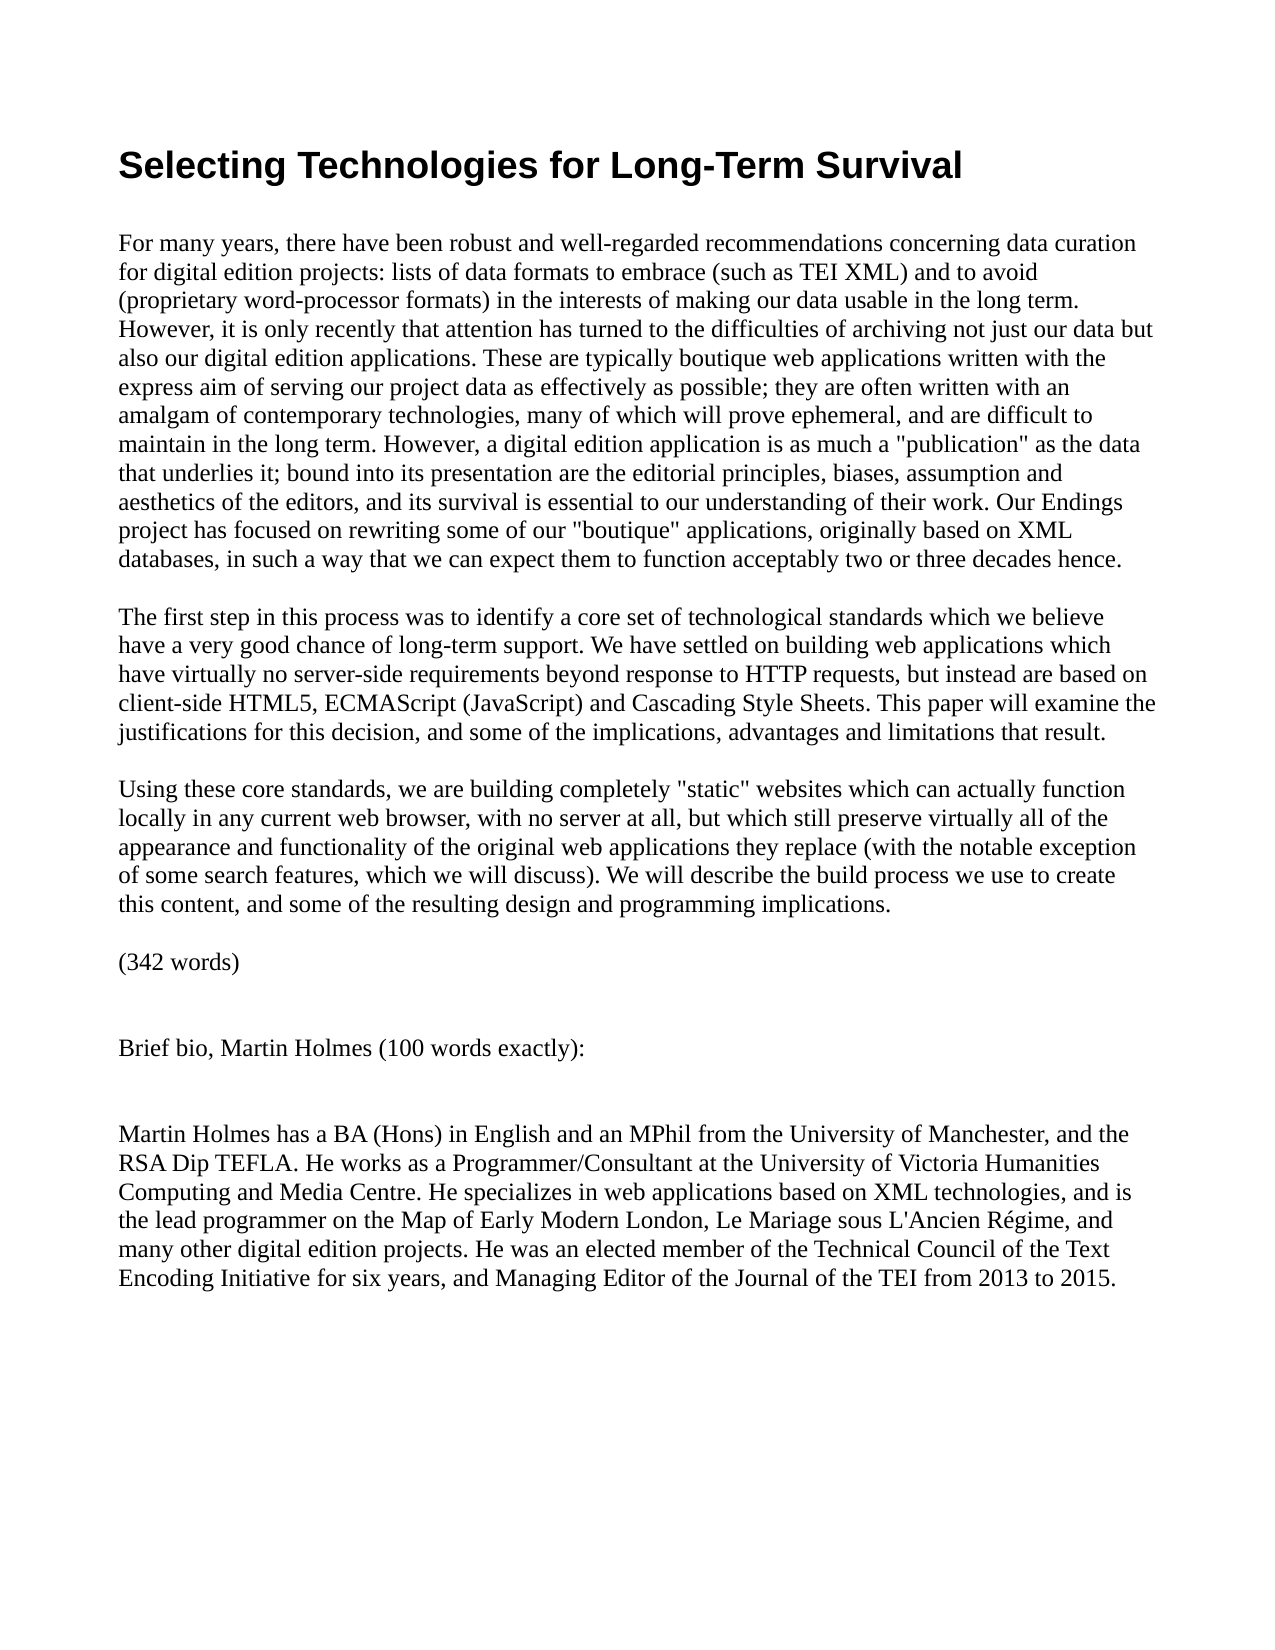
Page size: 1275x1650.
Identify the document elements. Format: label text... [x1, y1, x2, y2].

text Using these core standards, we are building completely "static" websites which can actually function locally in any current web browser, with no server at all, but which still preserve virtually all of the appearance and functionality of the original web applications they replace (with the notable exception of some search features, which we will discuss). We will describe the build process we use to create this content, and some of the resulting design and programming implications. [118, 774, 1157, 918]
subtitle Selecting Technologies for Long-Term Survival [118, 143, 1157, 187]
text The first step in this process was to identify a core set of technological standards which we believe have a very good chance of long-term support. We have settled on building web applications which have virtually no server-side requirements beyond response to HTTP requests, but instead are based on client-side HTML5, ECMAScript (JavaScript) and Cascading Style Sheets. This paper will examine the justifications for this decision, and some of the implications, advantages and limitations that result. [118, 602, 1157, 746]
text (342 words) [118, 947, 1157, 976]
text Brief bio, Martin Holmes (100 words exactly): [118, 1033, 1157, 1062]
text For many years, there have been robust and well-regarded recommendations concerning data curation for digital edition projects: lists of data formats to embrace (such as TEI XML) and to avoid (proprietary word-processor formats) in the interests of making our data usable in the long term. However, it is only recently that attention has turned to the difficulties of archiving not just our data but also our digital edition applications. These are typically boutique web applications written with the express aim of serving our project data as effectively as possible; they are often written with an amalgam of contemporary technologies, many of which will prove ephemeral, and are difficult to maintain in the long term. However, a digital edition application is as much a "publication" as the data that underlies it; bound into its presentation are the editorial principles, biases, assumption and aesthetics of the editors, and its survival is essential to our understanding of their work. Our Endings project has focused on rewriting some of our "boutique" applications, originally based on XML databases, in such a way that we can expect them to function acceptably two or three decades hence. [118, 228, 1157, 573]
text Martin Holmes has a BA (Hons) in English and an MPhil from the University of Manchester, and the RSA Dip TEFLA. He works as a Programmer/Consultant at the University of Victoria Humanities Computing and Media Centre. He specializes in web applications based on XML technologies, and is the lead programmer on the Map of Early Modern London, Le Mariage sous L'Ancien Régime, and many other digital edition projects. He was an elected member of the Technical Council of the Text Encoding Initiative for six years, and Managing Editor of the Journal of the TEI from 2013 to 2015. [118, 1091, 1157, 1292]
